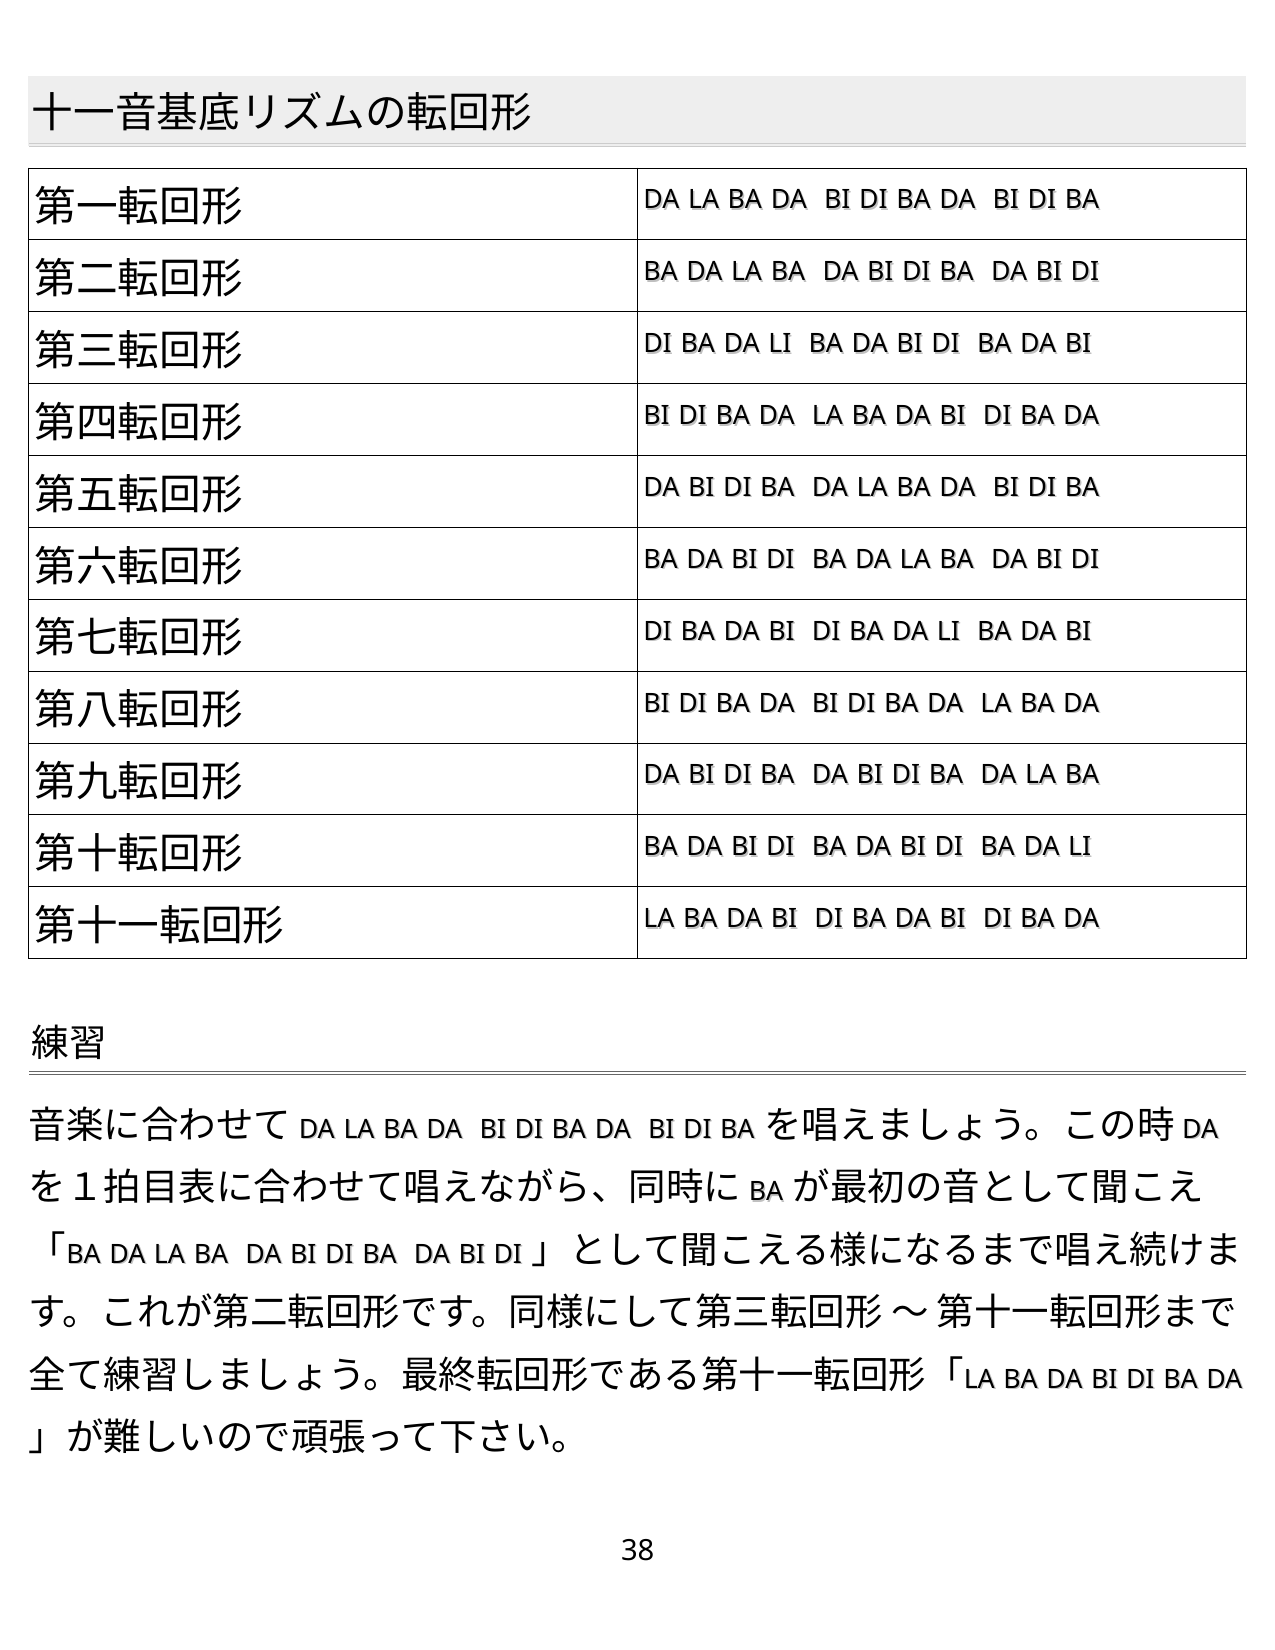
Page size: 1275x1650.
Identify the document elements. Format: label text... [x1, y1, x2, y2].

table_cell 第七転回形 [29, 600, 637, 671]
table_cell la ba da bi di ba da bi di ba da [638, 887, 1246, 958]
table_cell da bi di ba da bi di ba da la ba [638, 744, 1246, 814]
table_cell 第四転回形 [29, 384, 637, 455]
table_cell 第九転回形 [29, 744, 637, 814]
table_cell 第三転回形 [29, 312, 637, 383]
table_cell 第十転回形 [29, 815, 637, 886]
subtitle 練習 [28, 1010, 1246, 1074]
table_cell bi di ba da la ba da bi di ba da [638, 384, 1246, 455]
table_header 第一転回形 [29, 169, 637, 239]
table_cell ba da la ba da bi di ba da bi di [638, 240, 1246, 311]
table_cell 第五転回形 [29, 456, 637, 527]
table_cell ba da bi di ba da bi di ba da li [638, 815, 1246, 886]
table_cell da bi di ba da la ba da bi di ba [638, 456, 1246, 527]
table_cell 第二転回形 [29, 240, 637, 311]
table_cell bi di ba da bi di ba da la ba da [638, 672, 1246, 742]
text 音楽に合わせてda la ba da bi di ba da bi di ba を唱えましょう。この時da を１拍目表に合わせて唱えながら、同時にba が最初の音として聞こえ「ba da la ba da bi di ba da bi di 」として聞こえる様になるまで唱え続けます。これが第二転回形です。同様にして第三転回形 〜 第十一転回形まで全て練習しましょう。最終転回形である第十一転回形「la ba da bi di ba da 」が難しいので頑張って下さい。 [28, 1094, 1246, 1462]
table_cell 第六転回形 [29, 528, 637, 599]
table_header da la ba da bi di ba da bi di ba [638, 169, 1246, 239]
table_cell di ba da li ba da bi di ba da bi [638, 312, 1246, 383]
table_cell 第八転回形 [29, 672, 637, 742]
table_cell di ba da bi di ba da li ba da bi [638, 600, 1246, 671]
subtitle 十一音基底リズムの転回形 [28, 76, 1246, 146]
table_cell 第十一転回形 [29, 887, 637, 958]
table_cell ba da bi di ba da la ba da bi di [638, 528, 1246, 599]
